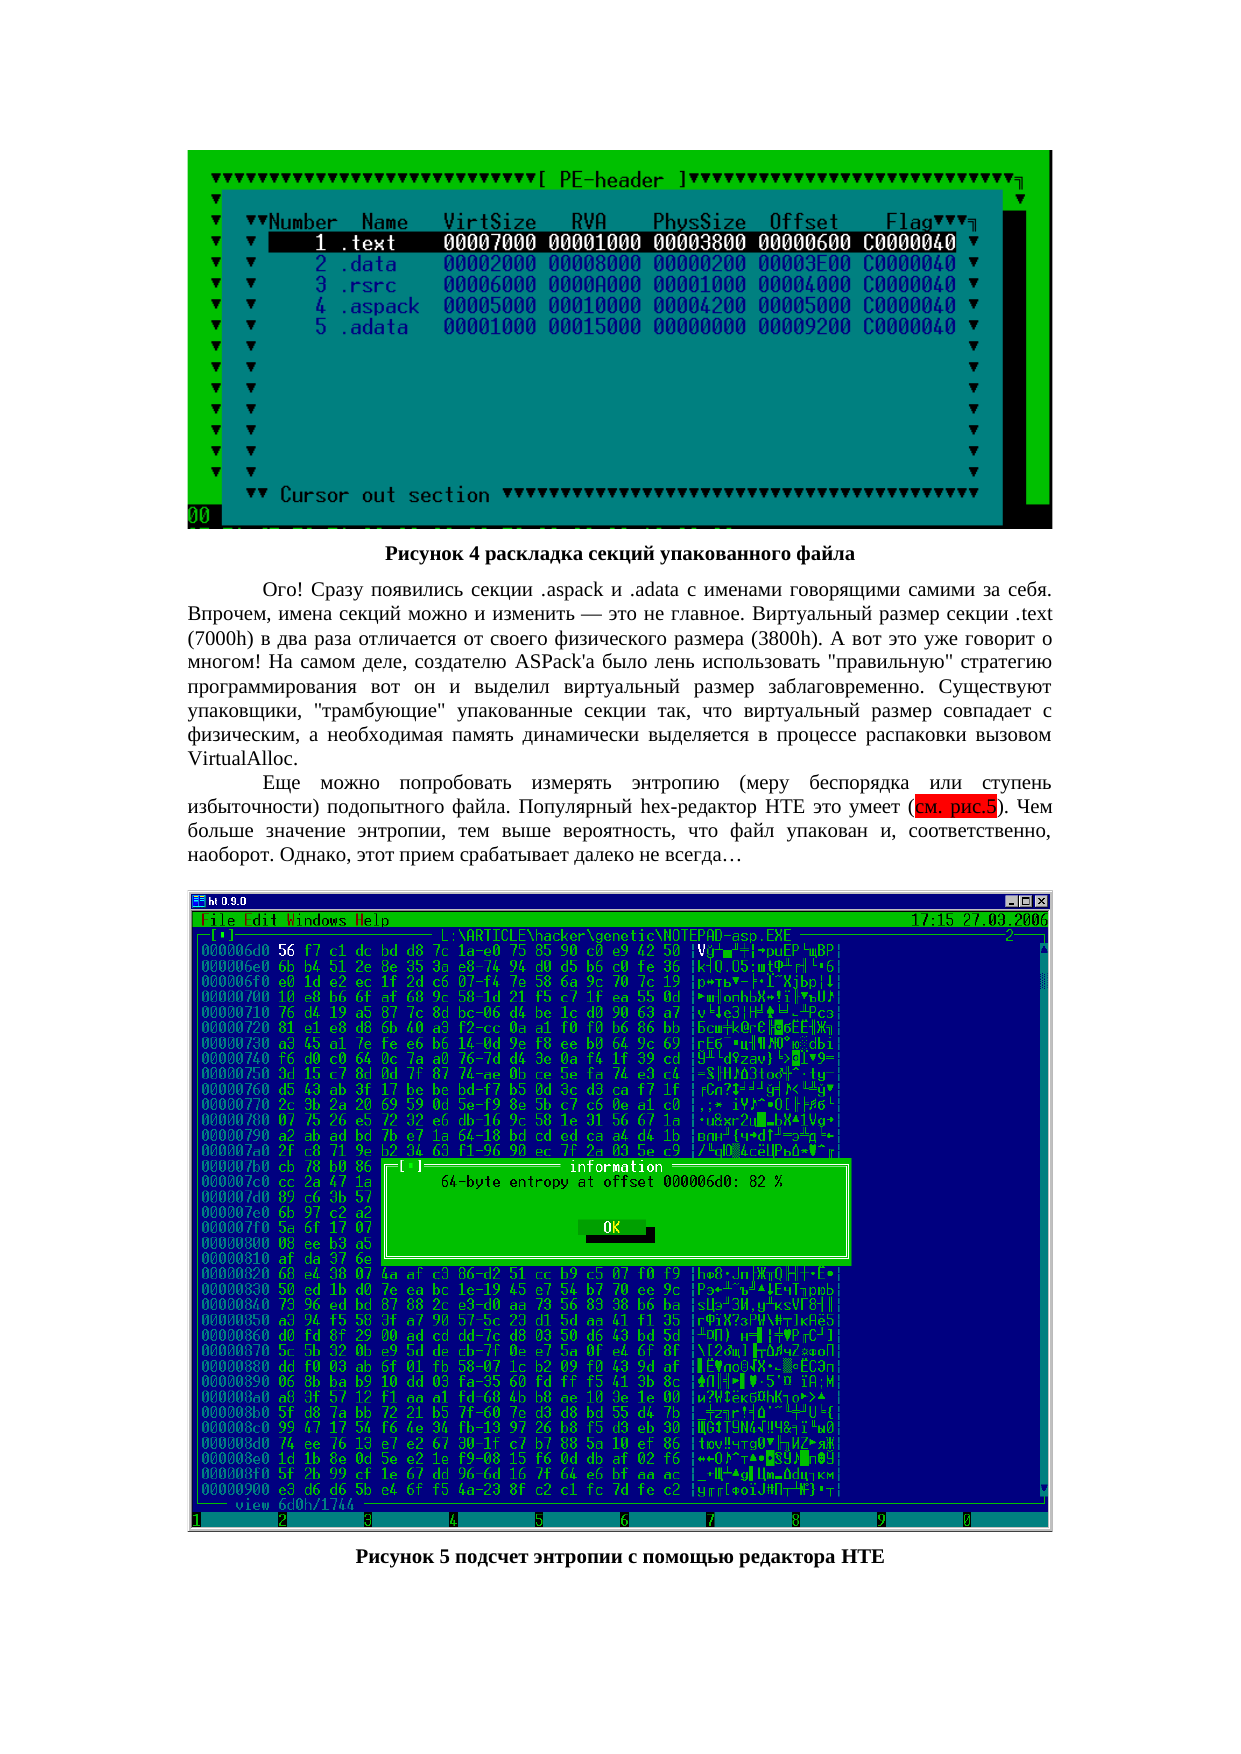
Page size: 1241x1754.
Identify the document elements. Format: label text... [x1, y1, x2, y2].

picture [187, 150, 1053, 529]
text Рисунок 5 подсчет энтропии с помощью редактора HTE [187, 1544, 1053, 1568]
picture [187, 890, 1053, 1532]
text Ого! Сразу появились секции .aspack и .adata с именами говорящими самими за себя. Впрочем, имена секций можно и изменить — это не главное. Виртуальный размер секции .text (7000h) в два раза отличается от своего физического размера (3800h). А вот это уже говорит о многом! На самом деле, создателю ASPack'а было лень использовать "правильную" стратегию программирования вот он и выделил виртуальный размер заблаговременно. Существуют упаковщики, "трамбующие" упакованные секции так, что виртуальный размер совпадает с физическим, а необходимая память динамически выделяется в процессе распаковки вызовом VirtualAlloc. [187, 577, 1053, 770]
text Рисунок 4 раскладка секций упакованного файла [187, 541, 1053, 565]
text Еще можно попробовать измерять энтропию (меру беспорядка или ступень избыточности) подопытного файла. Популярный hex-редактор HTE это умеет (см. рис.5). Чем больше значение энтропии, тем выше вероятность, что файл упакован и, соответственно, наоборот. Однако, этот прием срабатывает далеко не всегда… [187, 770, 1053, 866]
